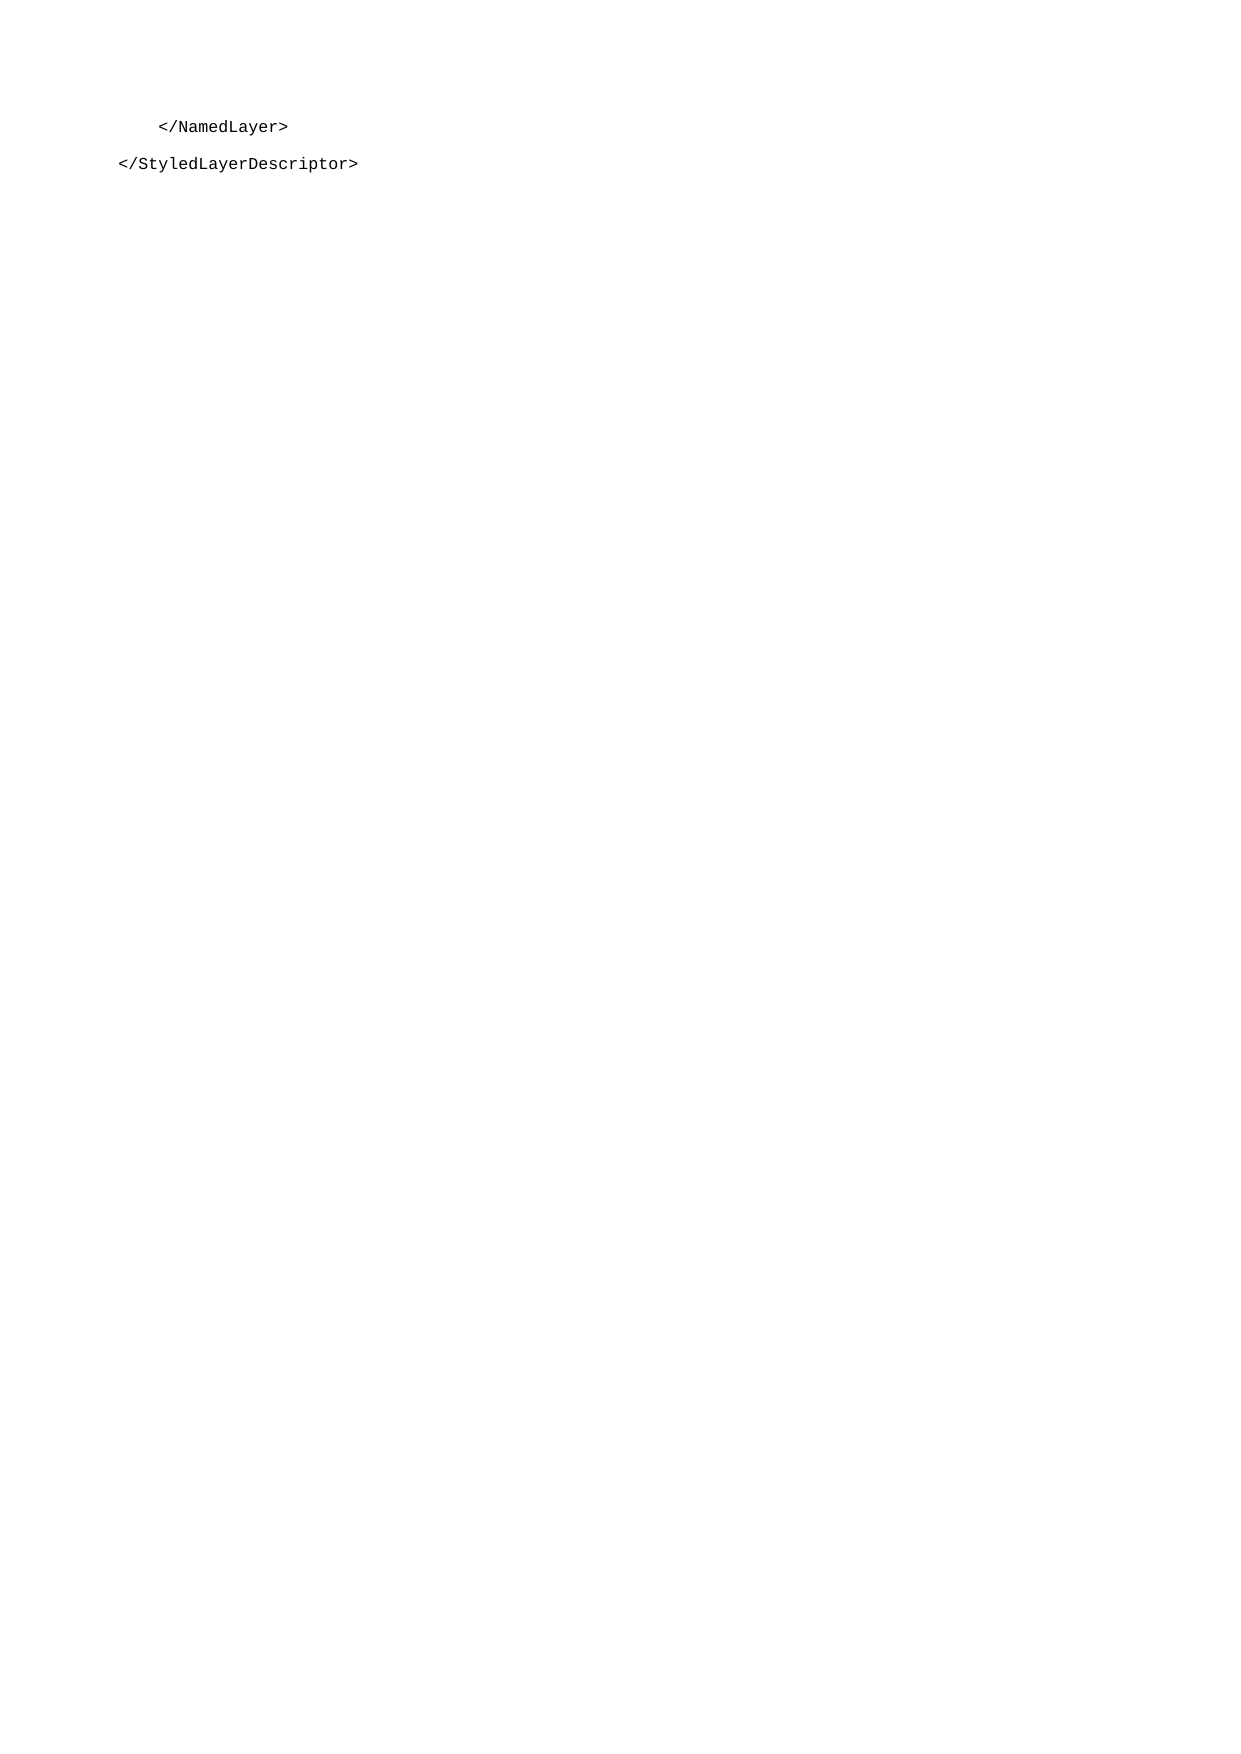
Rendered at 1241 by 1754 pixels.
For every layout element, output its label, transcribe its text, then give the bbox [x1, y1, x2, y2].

text </NamedLayer> [118, 118, 1122, 137]
text </StyledLayerDescriptor> [118, 155, 1122, 174]
